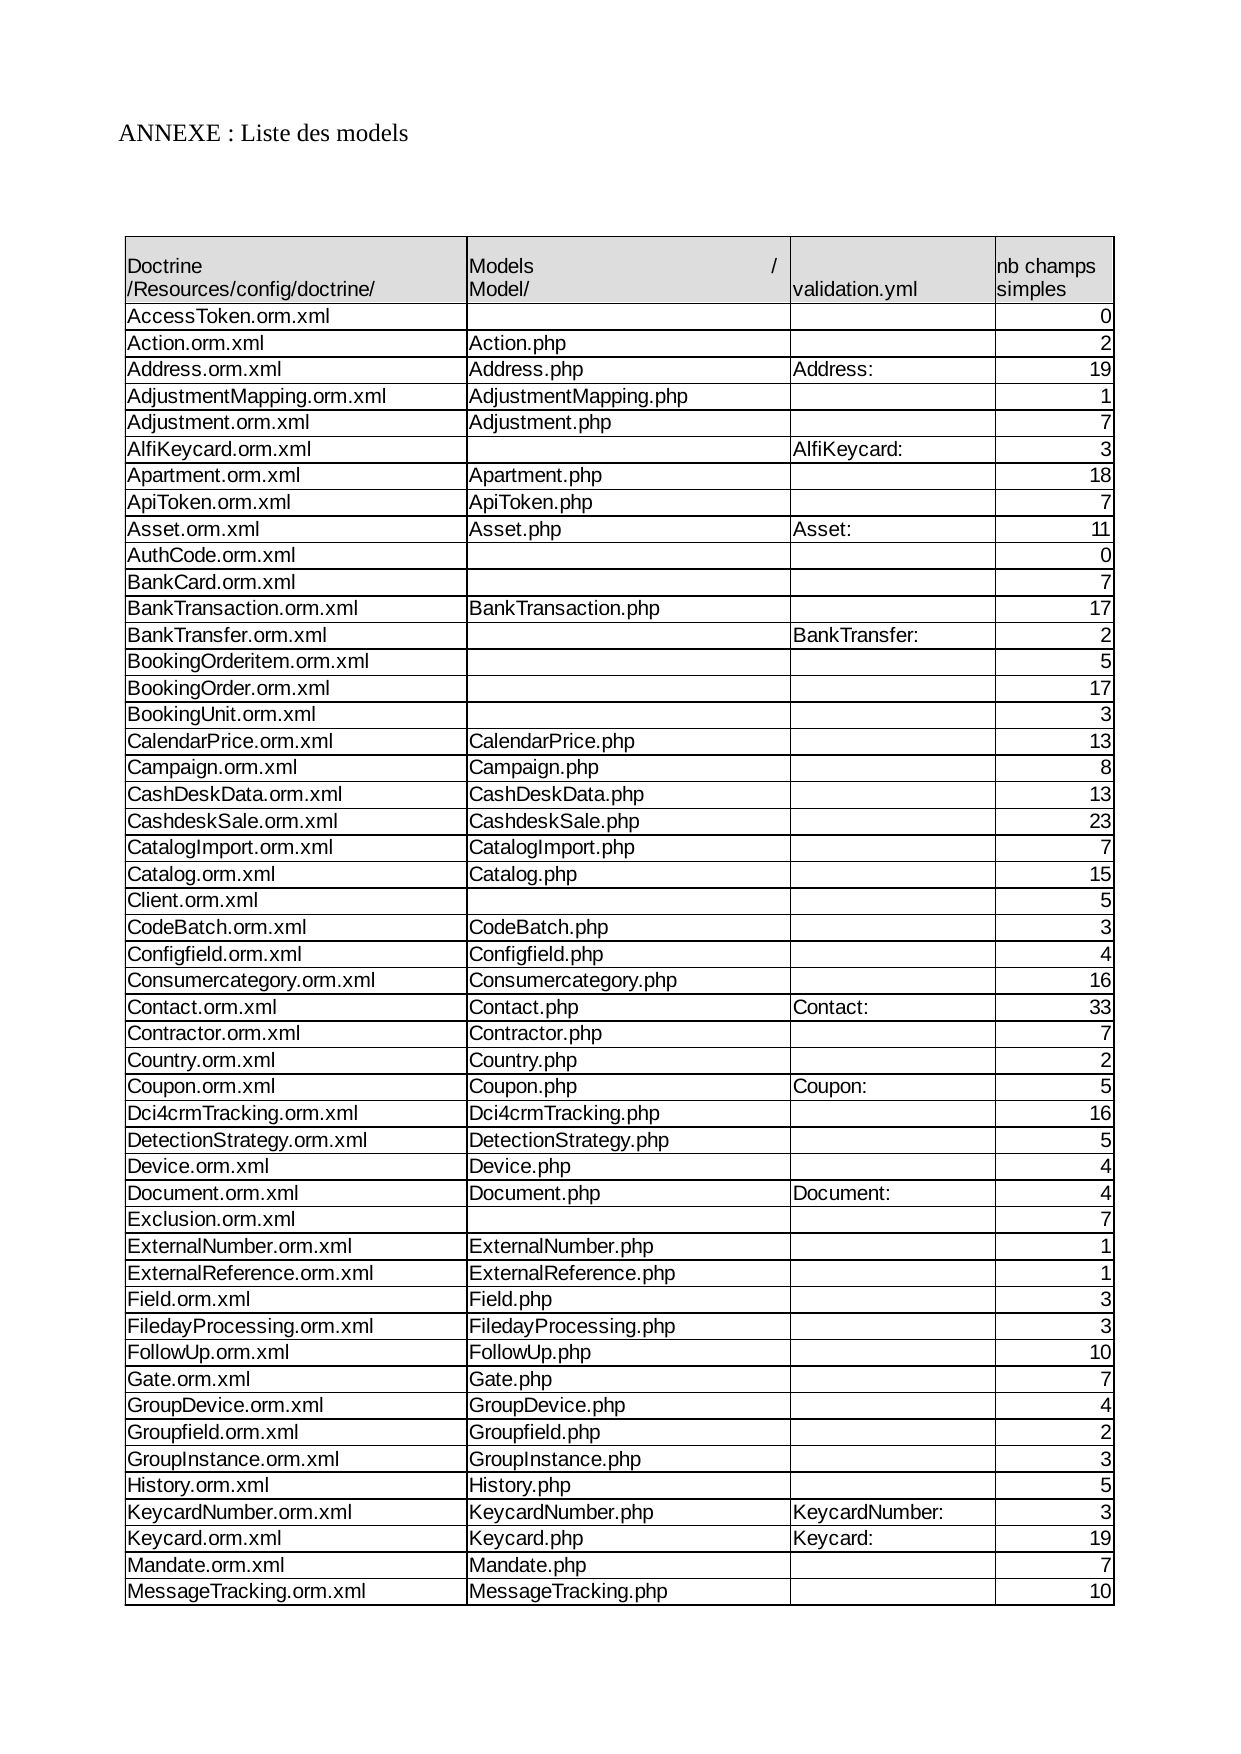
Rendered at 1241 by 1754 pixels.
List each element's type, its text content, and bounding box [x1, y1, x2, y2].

text ANNEXE : Liste des models [118, 118, 1122, 147]
